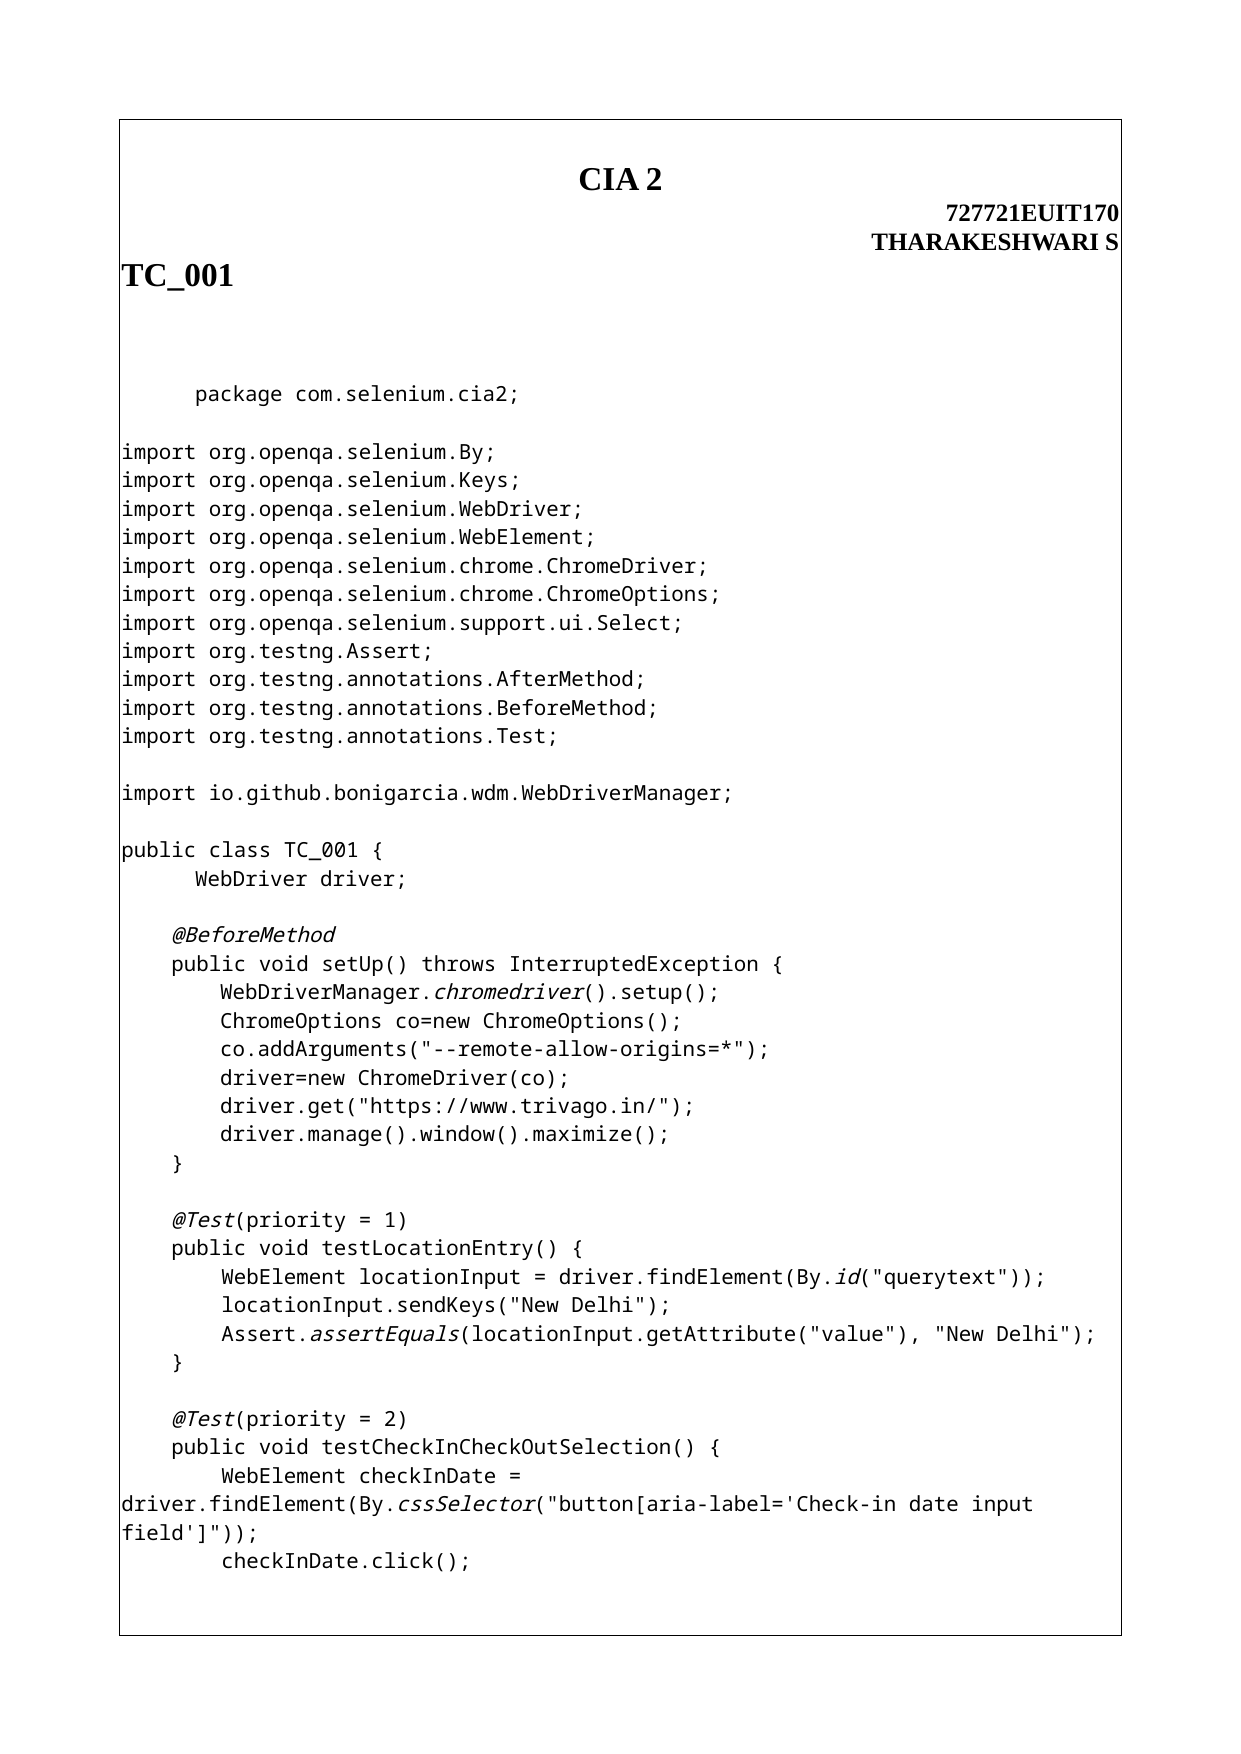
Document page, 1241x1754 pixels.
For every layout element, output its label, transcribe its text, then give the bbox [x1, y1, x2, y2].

text ChromeOptions co=new ChromeOptions(); [121, 1006, 1119, 1034]
text public void setUp() throws InterruptedException { [121, 949, 1119, 977]
text public void testLocationEntry() { [121, 1233, 1119, 1262]
text } [121, 1148, 1119, 1176]
text WebElement checkInDate = driver.findElement(By.cssSelector("button[aria-label='Check-in date input field']")); [121, 1461, 1119, 1546]
text public class TC_001 { [121, 835, 1119, 864]
text import org.testng.Assert; [121, 636, 1119, 664]
text import org.openqa.selenium.chrome.ChromeDriver; [121, 551, 1119, 579]
text THARAKESHWARI S [121, 227, 1119, 255]
text import io.github.bonigarcia.wdm.WebDriverManager; [121, 778, 1119, 807]
text import org.openqa.selenium.By; [121, 437, 1119, 466]
text driver.manage().window().maximize(); [121, 1119, 1119, 1148]
text CIA 2 [121, 159, 1119, 198]
text import org.testng.annotations.BeforeMethod; [121, 693, 1119, 721]
text Assert.assertEquals(locationInput.getAttribute("value"), "New Delhi"); [121, 1319, 1119, 1347]
text import org.openqa.selenium.support.ui.Select; [121, 608, 1119, 636]
text @Test(priority = 1) [121, 1205, 1119, 1233]
text import org.testng.annotations.AfterMethod; [121, 664, 1119, 693]
text import org.testng.annotations.Test; [121, 721, 1119, 750]
text package com.selenium.cia2; [121, 370, 1119, 409]
text @BeforeMethod [121, 921, 1119, 949]
text 727721EUIT170 [121, 198, 1119, 227]
text co.addArguments("--remote-allow-origins=*"); [121, 1034, 1119, 1063]
text WebDriverManager.chromedriver().setup(); [121, 977, 1119, 1006]
text import org.openqa.selenium.WebElement; [121, 522, 1119, 551]
text WebElement locationInput = driver.findElement(By.id("querytext")); [121, 1262, 1119, 1290]
text @Test(priority = 2) [121, 1404, 1119, 1432]
text import org.openqa.selenium.Keys; [121, 466, 1119, 494]
text driver=new ChromeDriver(co); [121, 1063, 1119, 1091]
text checkInDate.click(); [121, 1546, 1119, 1574]
text locationInput.sendKeys("New Delhi"); [121, 1290, 1119, 1319]
text } [121, 1347, 1119, 1376]
text import org.openqa.selenium.chrome.ChromeOptions; [121, 579, 1119, 608]
text TC_001 [121, 255, 1119, 294]
text public void testCheckInCheckOutSelection() { [121, 1432, 1119, 1461]
text driver.get("https://www.trivago.in/"); [121, 1091, 1119, 1119]
text WebDriver driver; [121, 864, 1119, 892]
text import org.openqa.selenium.WebDriver; [121, 494, 1119, 522]
